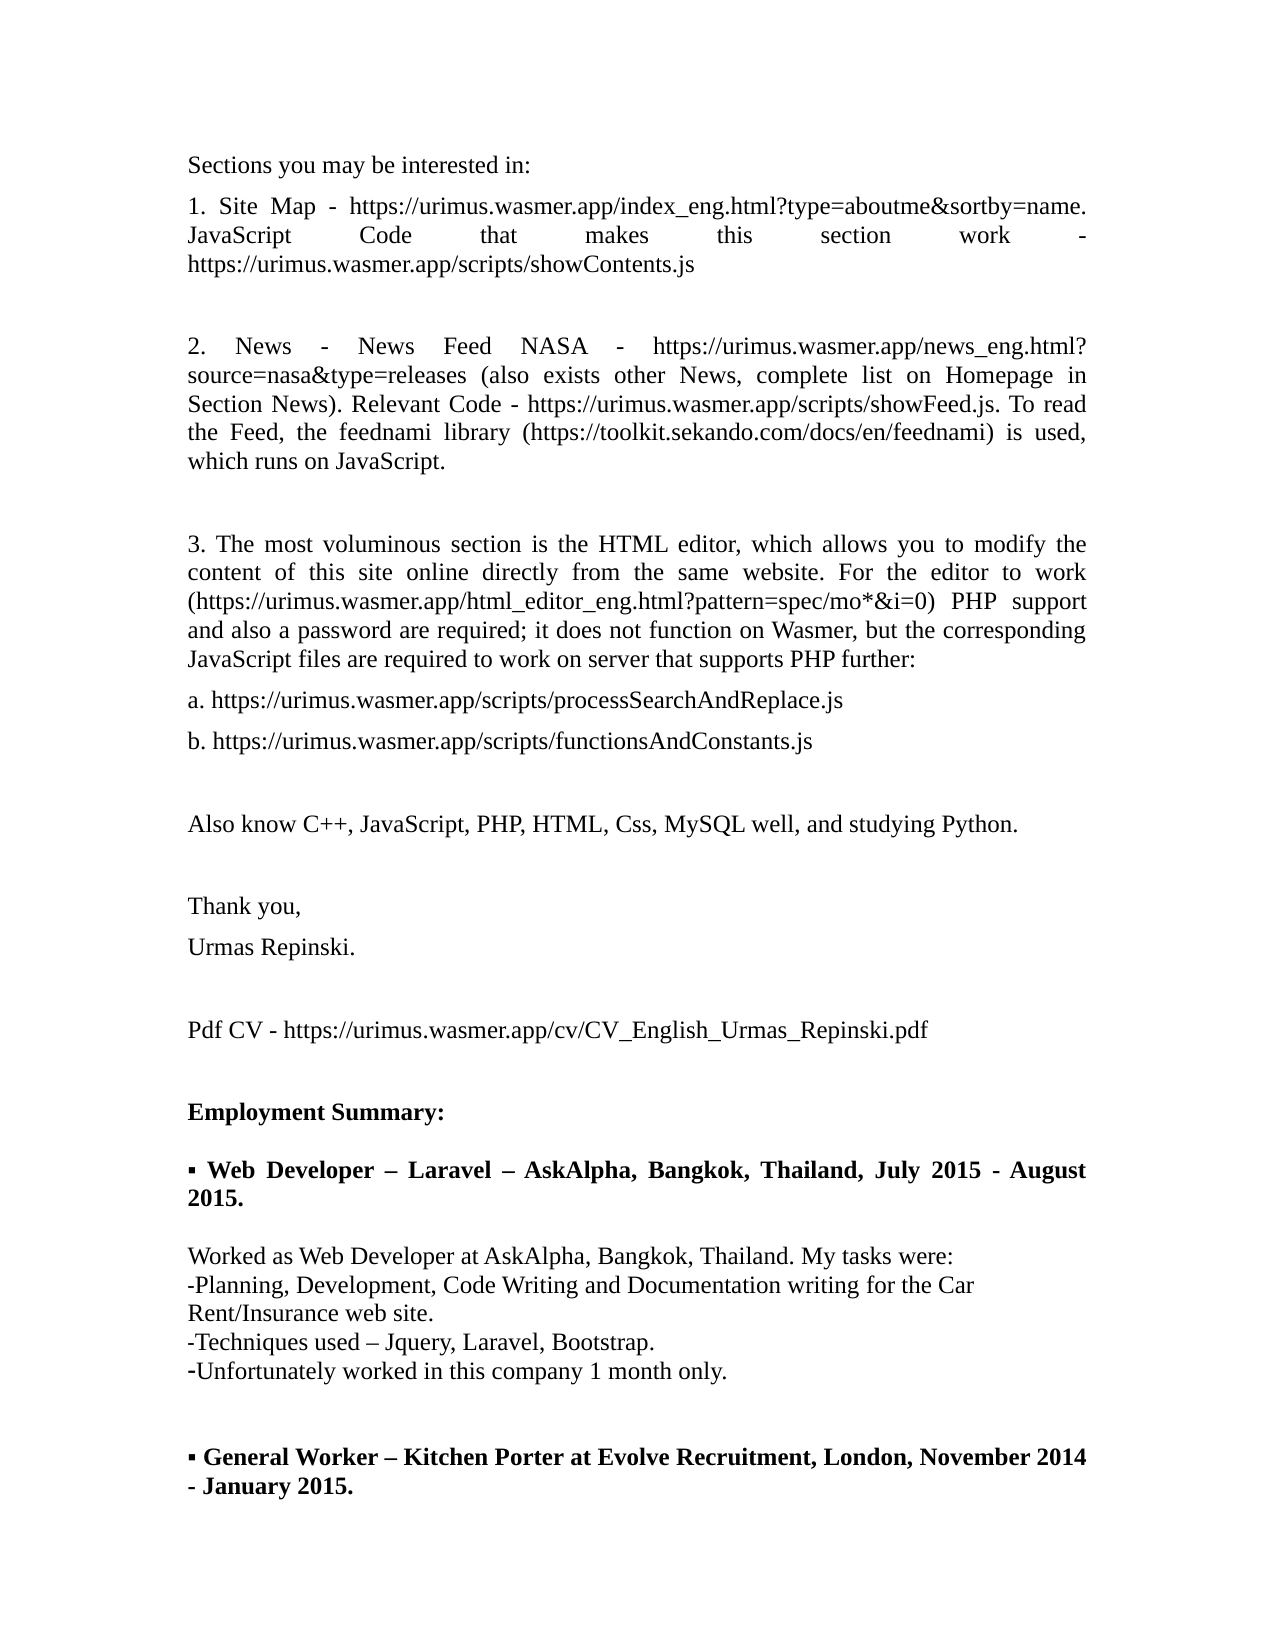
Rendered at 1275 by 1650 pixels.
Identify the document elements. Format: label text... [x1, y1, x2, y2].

list Planning, Development, Code Writing and Documentation writing for the Car Rent/Insurance web site. [187, 1270, 1087, 1327]
text ▪ Web Developer – Laravel – AskAlpha, Bangkok, Thailand, July 2015 - August 2015. [187, 1155, 1087, 1212]
text Employment Summary: [187, 1097, 1087, 1126]
list Techniques used – Jquery, Laravel, Bootstrap. [187, 1327, 1087, 1356]
text ▪ General Worker – Kitchen Porter at Evolve Recruitment, London, November 2014 - January 2015. [187, 1442, 1087, 1500]
list Unfortunately worked in this company 1 month only. [187, 1356, 1087, 1385]
text Worked as Web Developer at AskAlpha, Bangkok, Thailand. My tasks were: [187, 1241, 1087, 1270]
text Thank you, [187, 891, 1087, 920]
text Also know C++, JavaScript, PHP, HTML, Css, MySQL well, and studying Python. [187, 809, 1087, 837]
text Sections you may be interested in: [187, 150, 1087, 179]
text b. https://urimus.wasmer.app/scripts/functionsAndConstants.js [187, 726, 1087, 755]
text Urmas Repinski. [187, 932, 1087, 961]
text a. https://urimus.wasmer.app/scripts/processSearchAndReplace.js [187, 685, 1087, 714]
text 2. News - News Feed NASA - https://urimus.wasmer.app/news_eng.html?source=nasa&type=releases (also exists other News, complete list on Homepage in Section News). Relevant Code - https://urimus.wasmer.app/scripts/showFeed.js. To read the Feed, the feednami library (https://toolkit.sekando.com/docs/en/feednami) is used, which runs on JavaScript. [187, 331, 1087, 475]
text 1. Site Map - https://urimus.wasmer.app/index_eng.html?type=aboutme&sortby=name. JavaScript Code that makes this section work - https://urimus.wasmer.app/scripts/showContents.js [187, 191, 1087, 277]
text 3. The most voluminous section is the HTML editor, which allows you to modify the content of this site online directly from the same website. For the editor to work (https://urimus.wasmer.app/html_editor_eng.html?pattern=spec/mo*&i=0) PHP support and also a password are required; it does not function on Wasmer, but the corresponding JavaScript files are required to work on server that supports PHP further: [187, 529, 1087, 672]
text Pdf CV - https://urimus.wasmer.app/cv/CV_English_Urmas_Repinski.pdf [187, 1015, 1087, 1044]
